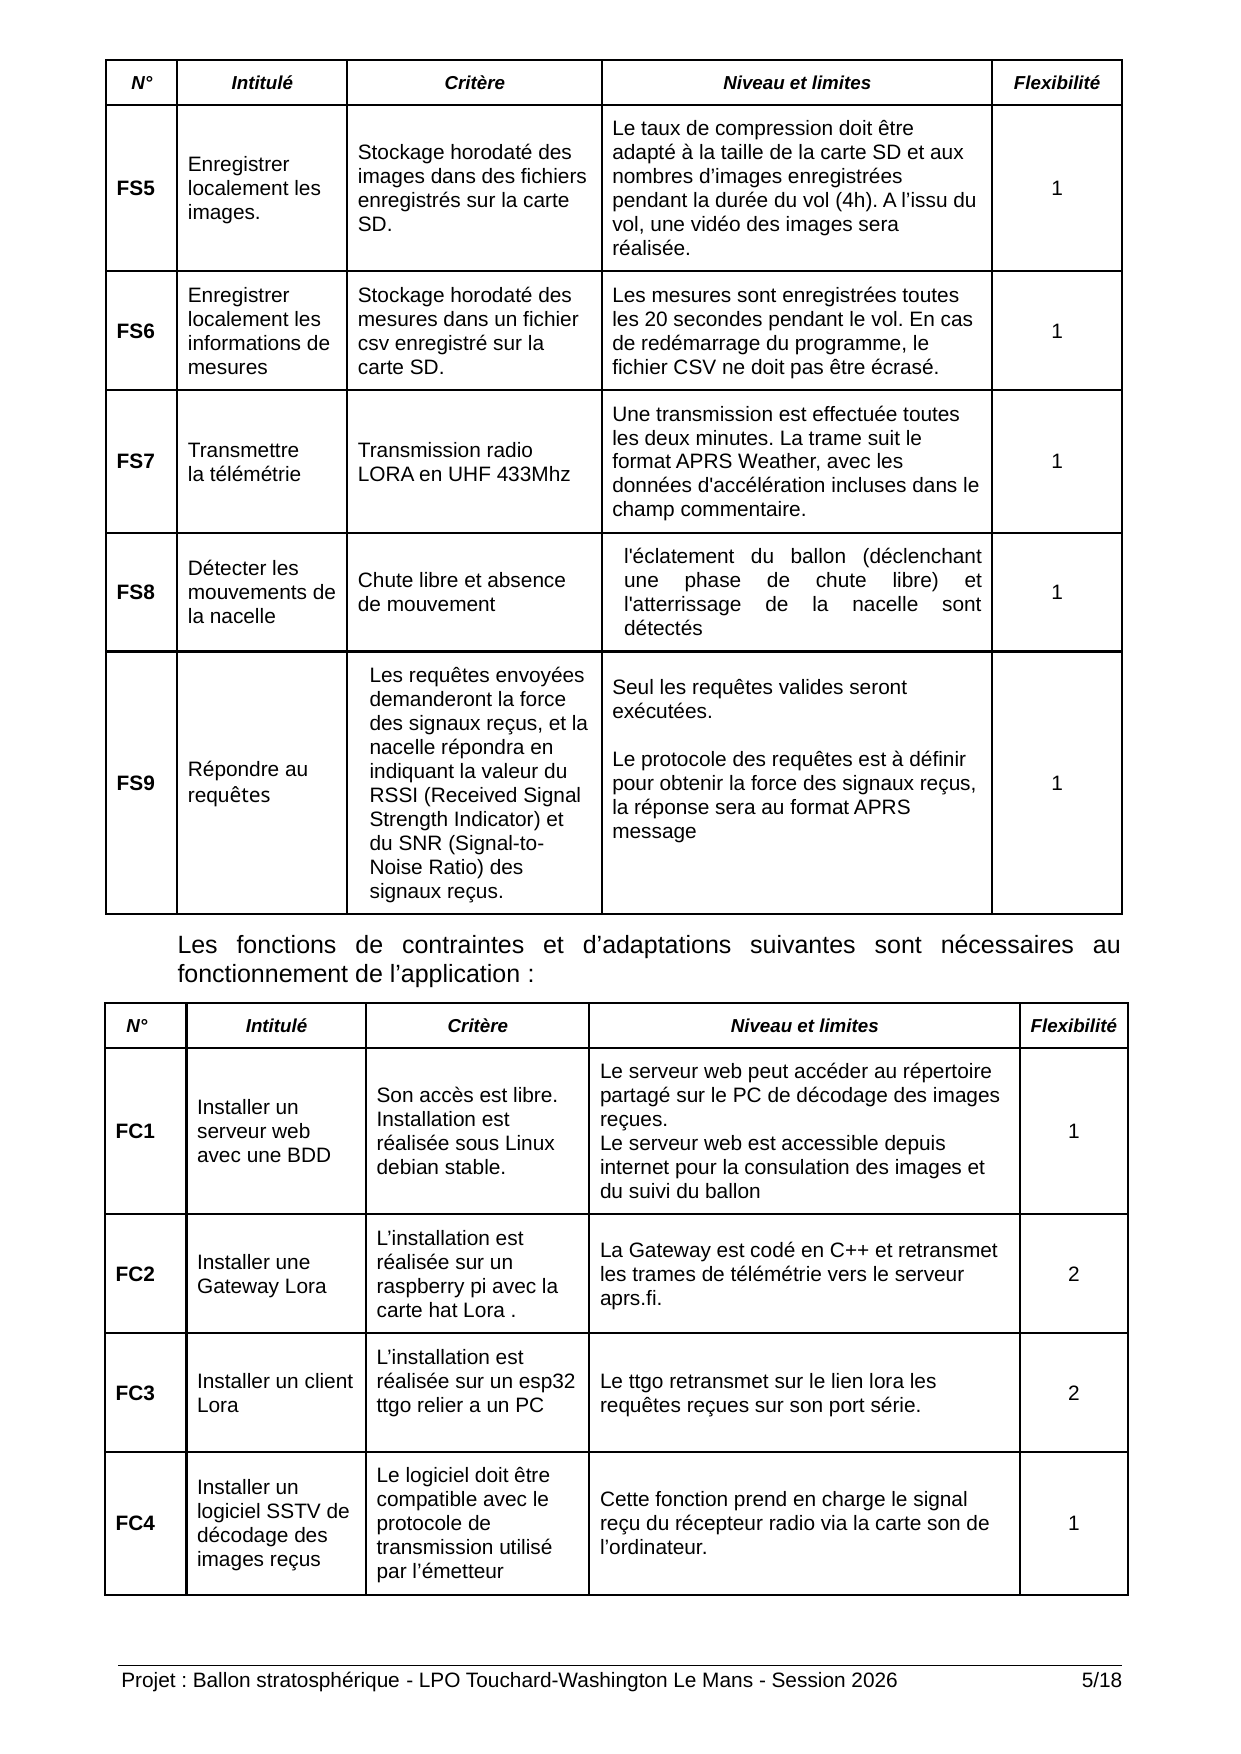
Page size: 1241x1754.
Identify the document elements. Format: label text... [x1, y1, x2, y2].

table_header N° [107, 61, 176, 103]
table_cell Le ttgo retransmet sur le lien lora les requêtes reçues sur son port série. [590, 1334, 1019, 1451]
table_cell Enregistrer localement les informations de mesures [178, 272, 346, 389]
table_header Critère [348, 61, 601, 103]
table_cell Une transmission est effectuée toutes les deux minutes. La trame suit le format APRS Weather, avec les données d'accélération incluses dans le champ commentaire. [603, 391, 991, 532]
table_cell Seul les requêtes valides seront exécutées. Le protocole des requêtes est à définir pour obtenir la force des signaux reçus, la réponse sera au format APRS message [603, 653, 991, 913]
table_cell Le logiciel doit être compatible avec le protocole de transmission utilisé par l’émetteur [367, 1453, 588, 1593]
table_cell FS7 [107, 391, 176, 532]
table_cell L’installation est réalisée sur un raspberry pi avec la carte hat Lora . [367, 1215, 588, 1332]
table_cell Installer une Gateway Lora [188, 1215, 365, 1332]
table_cell FC3 [106, 1334, 185, 1451]
table_cell Le taux de compression doit être adapté à la taille de la carte SD et aux nombres d’images enregistrées pendant la durée du vol (4h). A l’issu du vol, une vidéo des images sera réalisée. [603, 106, 991, 270]
table_cell FS6 [107, 272, 176, 389]
table_cell Installer un logiciel SSTV de décodage des images reçus [188, 1453, 365, 1593]
table_cell Enregistrer localement les images. [178, 106, 346, 270]
table_cell L’installation est réalisée sur un esp32 ttgo relier a un PC [367, 1334, 588, 1451]
table_header Niveau et limites [603, 61, 991, 103]
table_cell 1 [1021, 1453, 1127, 1593]
table_cell La Gateway est codé en C++ et retransmet les trames de télémétrie vers le serveur aprs.fi. [590, 1215, 1019, 1332]
table_cell Répondre au requêtes [178, 653, 346, 913]
table_cell Les mesures sont enregistrées toutes les 20 secondes pendant le vol. En cas de redémarrage du programme, le fichier CSV ne doit pas être écrasé. [603, 272, 991, 389]
table_cell Le serveur web peut accéder au répertoire partagé sur le PC de décodage des images reçues. Le serveur web est accessible depuis internet pour la consulation des images et du suivi du ballon [590, 1049, 1019, 1213]
table_cell Stockage horodaté des mesures dans un fichier csv enregistré sur la carte SD. [348, 272, 601, 389]
table_cell Stockage horodaté des images dans des fichiers enregistrés sur la carte SD. [348, 106, 601, 270]
table_cell Détecter les mouvements de la nacelle [178, 534, 346, 650]
table_cell Son accès est libre. Installation est réalisée sous Linux debian stable. [367, 1049, 588, 1213]
table_header Niveau et limites [590, 1004, 1019, 1047]
table_cell 1 [993, 106, 1121, 270]
table_cell Installer un client Lora [188, 1334, 365, 1451]
table_header Flexibilité [993, 61, 1121, 103]
table_cell 1 [993, 272, 1121, 389]
table_header Intitulé [178, 61, 346, 103]
table_cell 1 [1021, 1049, 1127, 1213]
table_cell 2 [1021, 1334, 1127, 1451]
table_cell 1 [993, 391, 1121, 532]
table_cell FC1 [106, 1049, 185, 1213]
table_cell Cette fonction prend en charge le signal reçu du récepteur radio via la carte son de l’ordinateur. [590, 1453, 1019, 1593]
table_cell FS9 [107, 653, 176, 913]
table_cell Transmission radio LORA en UHF 433Mhz [348, 391, 601, 532]
table_header Flexibilité [1021, 1004, 1127, 1047]
table_cell 1 [993, 534, 1121, 650]
table_cell Les requêtes envoyées demanderont la force des signaux reçus, et la nacelle répondra en indiquant la valeur du RSSI (Received Signal Strength Indicator) et du SNR (Signal-to-Noise Ratio) des signaux reçus. [348, 653, 601, 913]
table_cell 2 [1021, 1215, 1127, 1332]
table_cell FC4 [106, 1453, 185, 1593]
table_cell FS8 [107, 534, 176, 650]
table_header Intitulé [188, 1004, 365, 1047]
table_cell 1 [993, 653, 1121, 913]
table_cell l'éclatement du ballon (déclenchant une phase de chute libre) et l'atterrissage de la nacelle sont détectés [603, 534, 991, 650]
table_cell FS5 [107, 106, 176, 270]
table_cell Chute libre et absence de mouvement [348, 534, 601, 650]
table_cell Transmettre la télémétrie [178, 391, 346, 532]
table_header N° [106, 1004, 185, 1047]
table_cell FC2 [106, 1215, 185, 1332]
table_header Critère [367, 1004, 588, 1047]
text Les fonctions de contraintes et d’adaptations suivantes sont nécessaires au fonctionnement de l’application : [177, 930, 1122, 987]
table_cell Installer un serveur web avec une BDD [188, 1049, 365, 1213]
